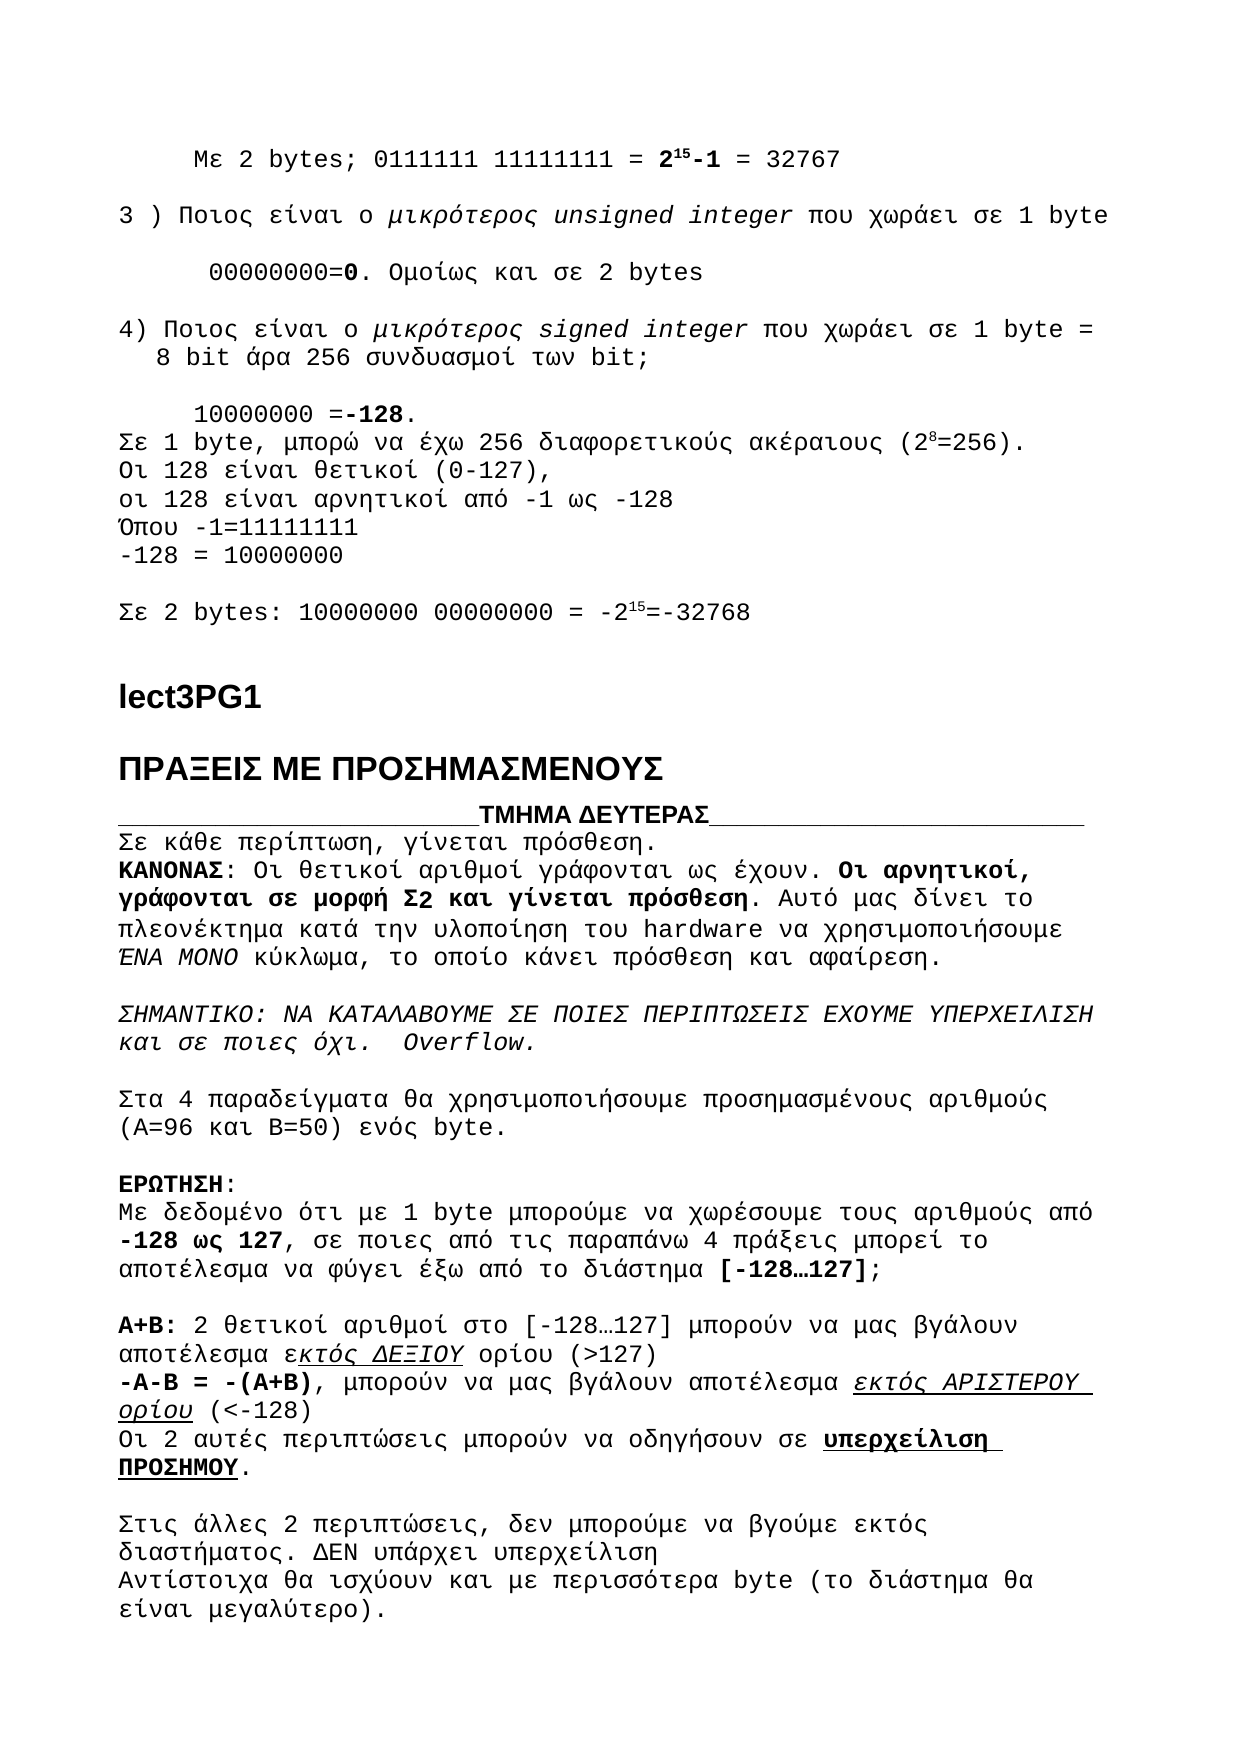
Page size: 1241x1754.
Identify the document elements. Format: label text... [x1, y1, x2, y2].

text Στις άλλες 2 περιπτώσεις, δεν μπορούμε να βγούμε εκτός διαστήματος. ΔΕΝ υπάρχει υπερχείλιση [118, 1511, 1122, 1568]
text 00000000=0. Ομοίως και σε 2 bytes [118, 260, 1122, 288]
text Με 2 bytes; 0111111 11111111 = 215-1 = 32767 [118, 146, 1122, 175]
text Οι 128 είναι θετικοί (0-127), [118, 458, 1122, 486]
text ΕΡΩΤΗΣΗ: [118, 1171, 1122, 1200]
text Στα 4 παραδείγματα θα χρησιμοποιήσουμε προσημασμένους αριθμούς (Α=96 και Β=50) ενός byte. [118, 1086, 1122, 1143]
text Αντίστοιχα θα ισχύουν και με περισσότερα byte (το διάστημα θα είναι μεγαλύτερο). [118, 1568, 1122, 1625]
text 4) Ποιος είναι ο μικρότερος signed integer που χωράει σε 1 byte = 8 bit άρα 256 συνδυασμοί των bit; [118, 316, 1122, 373]
text Α+Β: 2 θετικοί αριθμοί στο [-128…127] μπορούν να μας βγάλουν αποτέλεσμα εκτός ΔΕΞΙΟΥ ορίου (>127) [118, 1313, 1122, 1370]
subtitle ΠΡΑΞΕΙΣ ΜΕ ΠΡΟΣΗΜΑΣΜΕΝΟΥΣ [118, 749, 1122, 788]
subtitle lect3PG1 [118, 677, 1122, 716]
text -128 = 10000000 [118, 543, 1122, 571]
text ΚΑΝΟΝΑΣ: Οι θετικοί αριθμοί γράφονται ως έχουν. Οι αρνητικοί, γράφονται σε μορφή Σ2 και γίνεται πρόσθεση. Αυτό μας δίνει το πλεονέκτημα κατά την υλοποίηση του hardware να χρησιμοποιήσουμε ΈΝΑ ΜΟΝΟ κύκλωμα, το οποίο κάνει πρόσθεση και αφαίρεση. [118, 857, 1122, 973]
text Όπου -1=11111111 [118, 515, 1122, 543]
text 10000000 =-128. [118, 401, 1122, 430]
text Σε 1 byte, μπορώ να έχω 256 διαφορετικούς ακέραιους (28=256). [118, 430, 1122, 458]
text __________________________ΤΜΗΜΑ ΔΕΥΤΕΡΑΣ___________________________ [118, 800, 1122, 829]
text οι 128 είναι αρνητικοί από -1 ως -128 [118, 486, 1122, 515]
text ΣΗΜΑΝΤΙΚΟ: ΝΑ ΚΑΤΑΛΑΒΟΥΜΕ ΣΕ ΠΟΙΕΣ ΠΕΡΙΠΤΩΣΕΙΣ ΕΧΟΥΜΕ ΥΠΕΡΧΕΙΛΙΣΗ και σε ποιες όχι. Overflow. [118, 1001, 1122, 1058]
text -Α-Β = -(Α+Β), μπορούν να μας βγάλουν αποτέλεσμα εκτός ΑΡΙΣΤΕΡΟΥ ορίου (<-128) [118, 1370, 1122, 1426]
text 3 ) Ποιος είναι ο μικρότερος unsigned integer που χωράει σε 1 byte [118, 203, 1122, 231]
text Με δεδομένο ότι με 1 byte μπορούμε να χωρέσουμε τους αριθμούς από -128 ως 127, σε ποιες από τις παραπάνω 4 πράξεις μπορεί το αποτέλεσμα να φύγει έξω από το διάστημα [-128…127]; [118, 1200, 1122, 1285]
text Οι 2 αυτές περιπτώσεις μπορούν να οδηγήσουν σε υπερχείλιση ΠΡΟΣΗΜΟΥ. [118, 1426, 1122, 1483]
text Σε 2 bytes: 10000000 00000000 = -215=-32768 [118, 600, 1122, 628]
text Σε κάθε περίπτωση, γίνεται πρόσθεση. [118, 829, 1122, 857]
